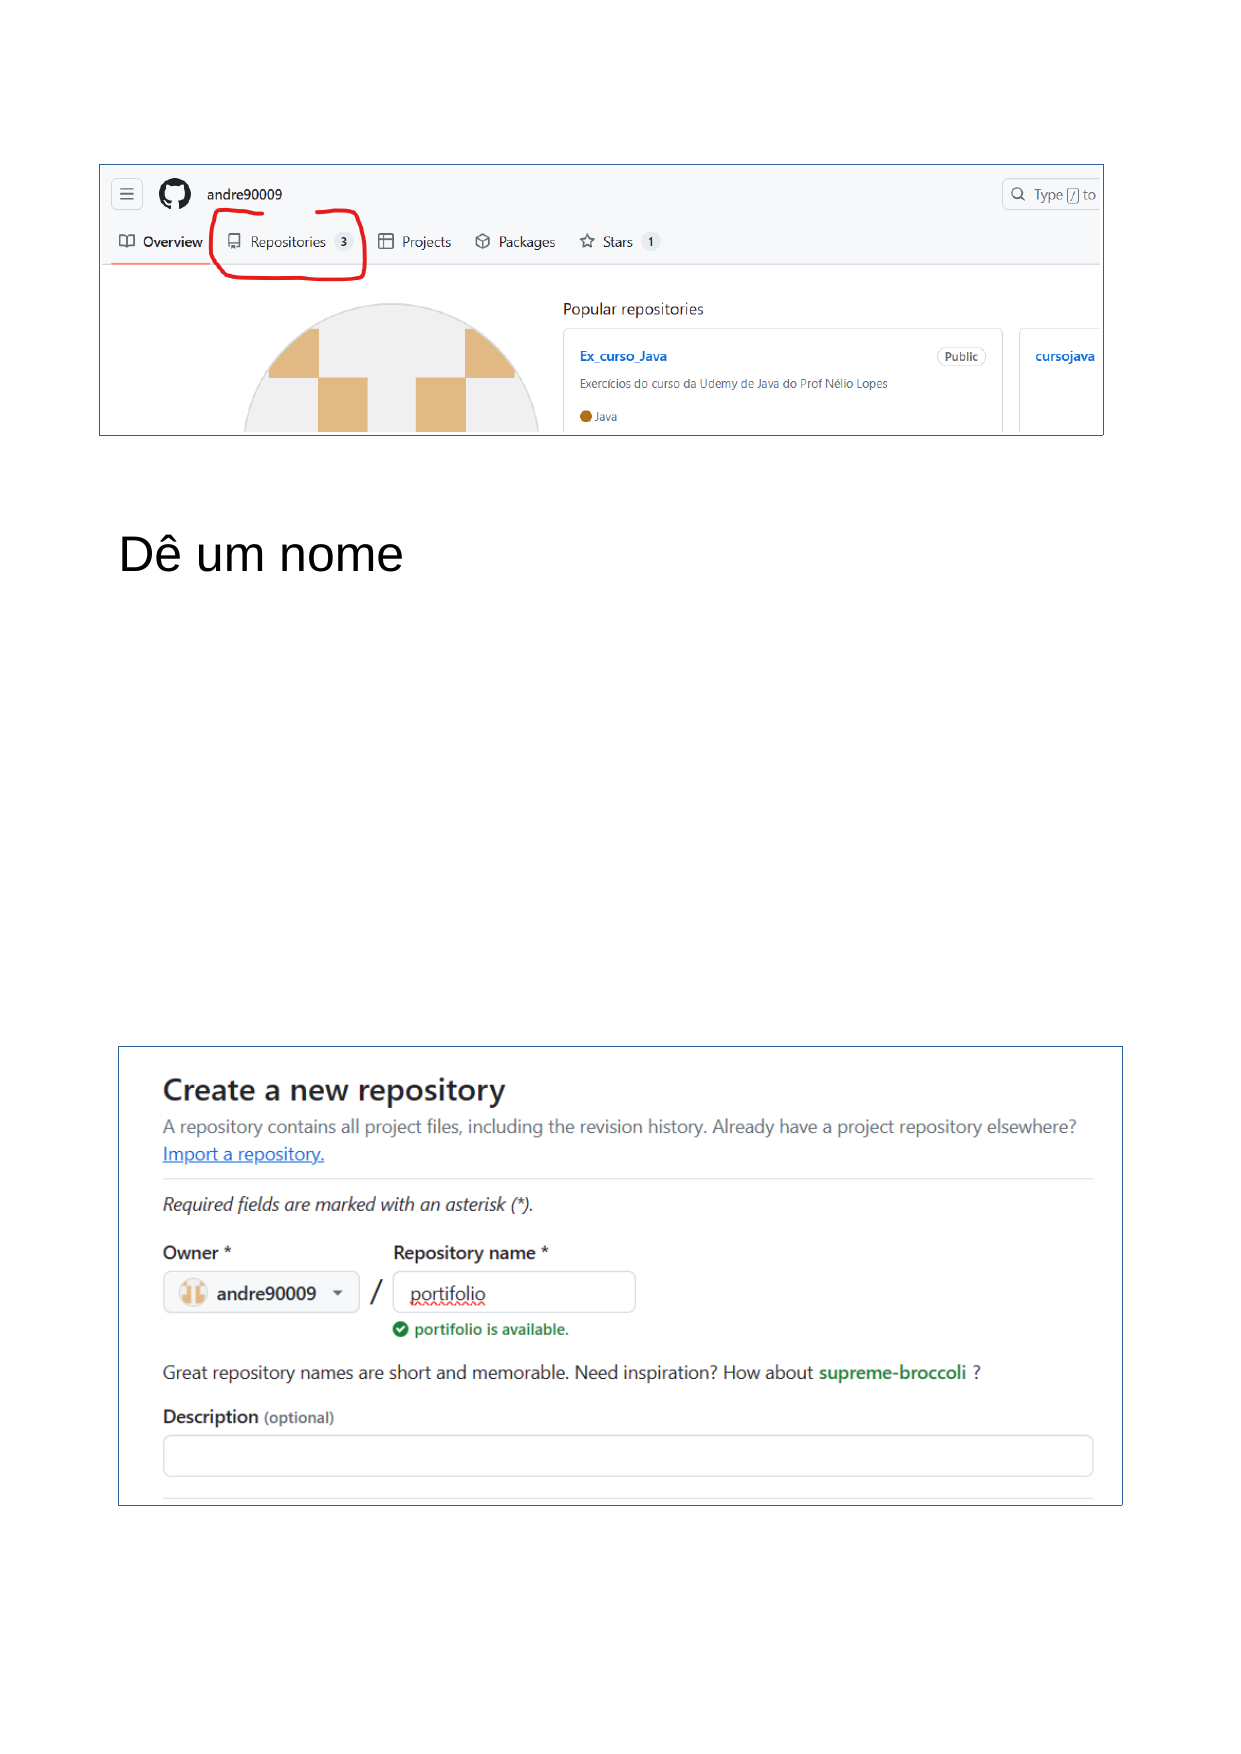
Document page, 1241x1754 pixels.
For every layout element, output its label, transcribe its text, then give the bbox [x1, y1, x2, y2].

picture [121, 1048, 1119, 1502]
text Dê um nome [118, 524, 1122, 582]
picture [101, 166, 1100, 432]
